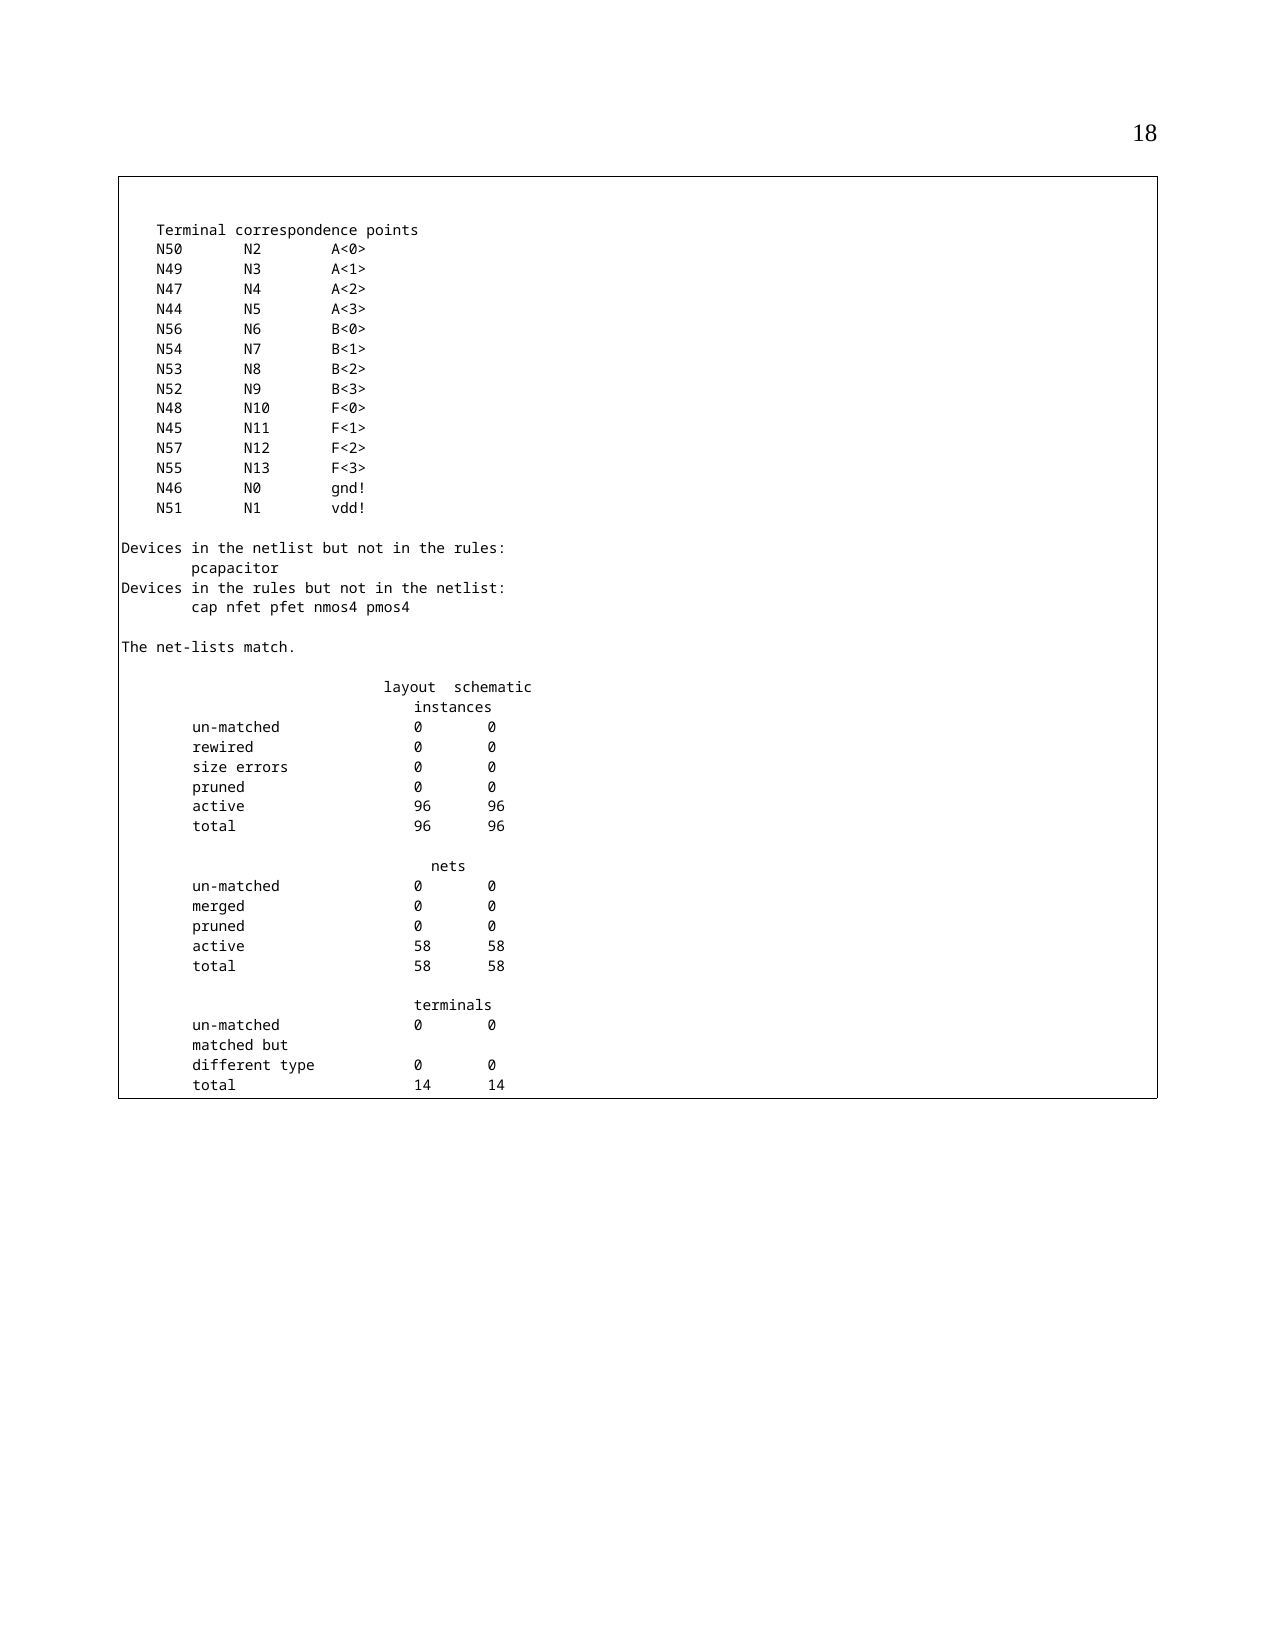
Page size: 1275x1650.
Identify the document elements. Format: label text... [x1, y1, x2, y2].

text The net-lists match. [119, 634, 1157, 657]
text Devices in the rules but not in the netlist: [119, 574, 1157, 594]
text N47 N4 A<2> [119, 276, 1157, 296]
text un-matched 0 0 [119, 1012, 1157, 1032]
text total 96 96 [119, 813, 1157, 836]
text un-matched 0 0 [119, 713, 1157, 733]
text N44 N5 A<3> [119, 296, 1157, 316]
text instances [119, 694, 1157, 713]
text N49 N3 A<1> [119, 256, 1157, 276]
text N51 N1 vdd! [119, 495, 1157, 518]
text Devices in the netlist but not in the rules: [119, 534, 1157, 554]
text N54 N7 B<1> [119, 336, 1157, 355]
text pruned 0 0 [119, 912, 1157, 932]
text pruned 0 0 [119, 773, 1157, 793]
text N45 N11 F<1> [119, 415, 1157, 435]
text un-matched 0 0 [119, 873, 1157, 893]
text different type 0 0 [119, 1052, 1157, 1072]
text pcapacitor [119, 554, 1157, 574]
text Terminal correspondence points [119, 216, 1157, 236]
text active 58 58 [119, 932, 1157, 952]
text N53 N8 B<2> [119, 355, 1157, 375]
text N48 N10 F<0> [119, 395, 1157, 415]
text size errors 0 0 [119, 753, 1157, 773]
text N52 N9 B<3> [119, 375, 1157, 395]
text N56 N6 B<0> [119, 316, 1157, 336]
text matched but [119, 1032, 1157, 1052]
text total 14 14 [119, 1072, 1157, 1098]
text active 96 96 [119, 793, 1157, 813]
text merged 0 0 [119, 893, 1157, 912]
text nets [119, 853, 1157, 873]
text layout schematic [119, 674, 1157, 694]
text total 58 58 [119, 952, 1157, 975]
text N57 N12 F<2> [119, 435, 1157, 455]
text terminals [119, 992, 1157, 1012]
text N55 N13 F<3> [119, 455, 1157, 475]
text cap nfet pfet nmos4 pmos4 [119, 594, 1157, 617]
text N46 N0 gnd! [119, 475, 1157, 495]
text N50 N2 A<0> [119, 236, 1157, 256]
text rewired 0 0 [119, 733, 1157, 753]
